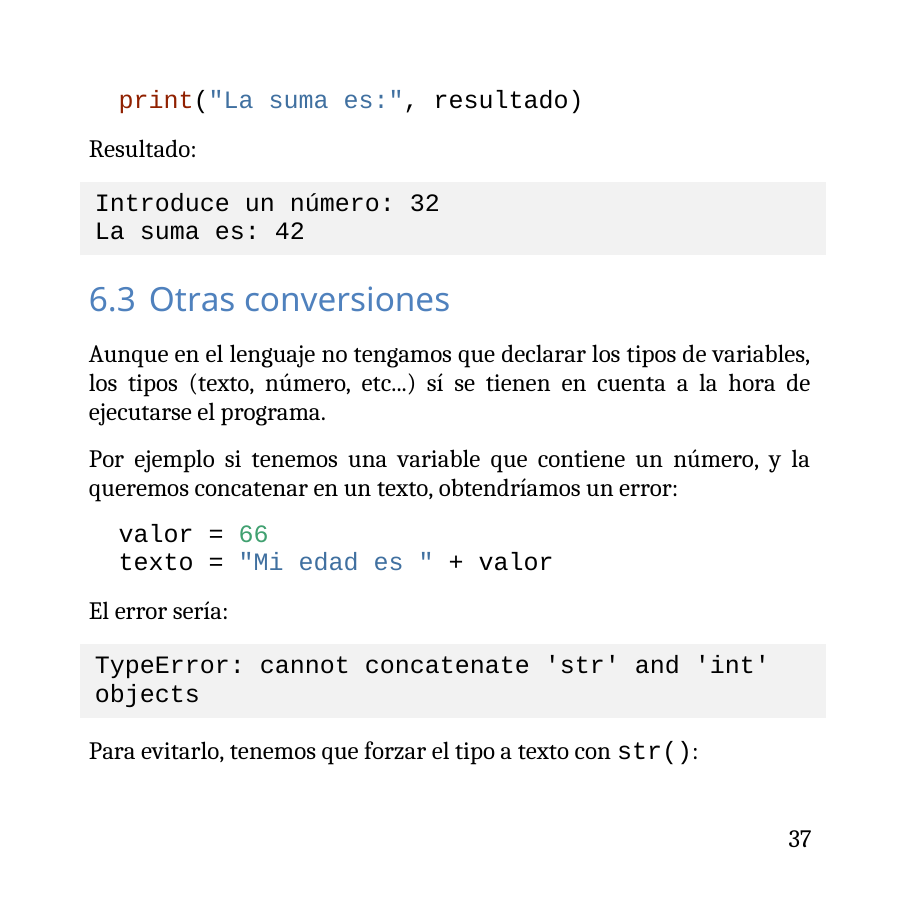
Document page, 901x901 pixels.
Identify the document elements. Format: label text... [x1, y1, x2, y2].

text valor = 66 texto = "Mi edad es " + valor [118, 522, 811, 578]
text Introduce un número: 32 La suma es: 42 [86, 188, 820, 249]
text Por ejemplo si tenemos una variable que contiene un número, y la queremos concatenar en un texto, obtendríamos un error: [89, 445, 811, 503]
text Para evitarlo, tenemos que forzar el tipo a texto con str(): [89, 737, 811, 767]
text El error sería: [89, 597, 811, 626]
subtitle Otras conversiones [89, 276, 811, 322]
text Resultado: [89, 134, 811, 163]
text TypeError: cannot concatenate 'str' and 'int' objects [86, 651, 820, 712]
text print("La suma es:", resultado) [118, 59, 811, 116]
text Aunque en el lenguaje no tengamos que declarar los tipos de variables, los tipos (texto, número, etc...) sí se tienen en cuenta a la hora de ejecutarse el programa. [89, 340, 811, 427]
